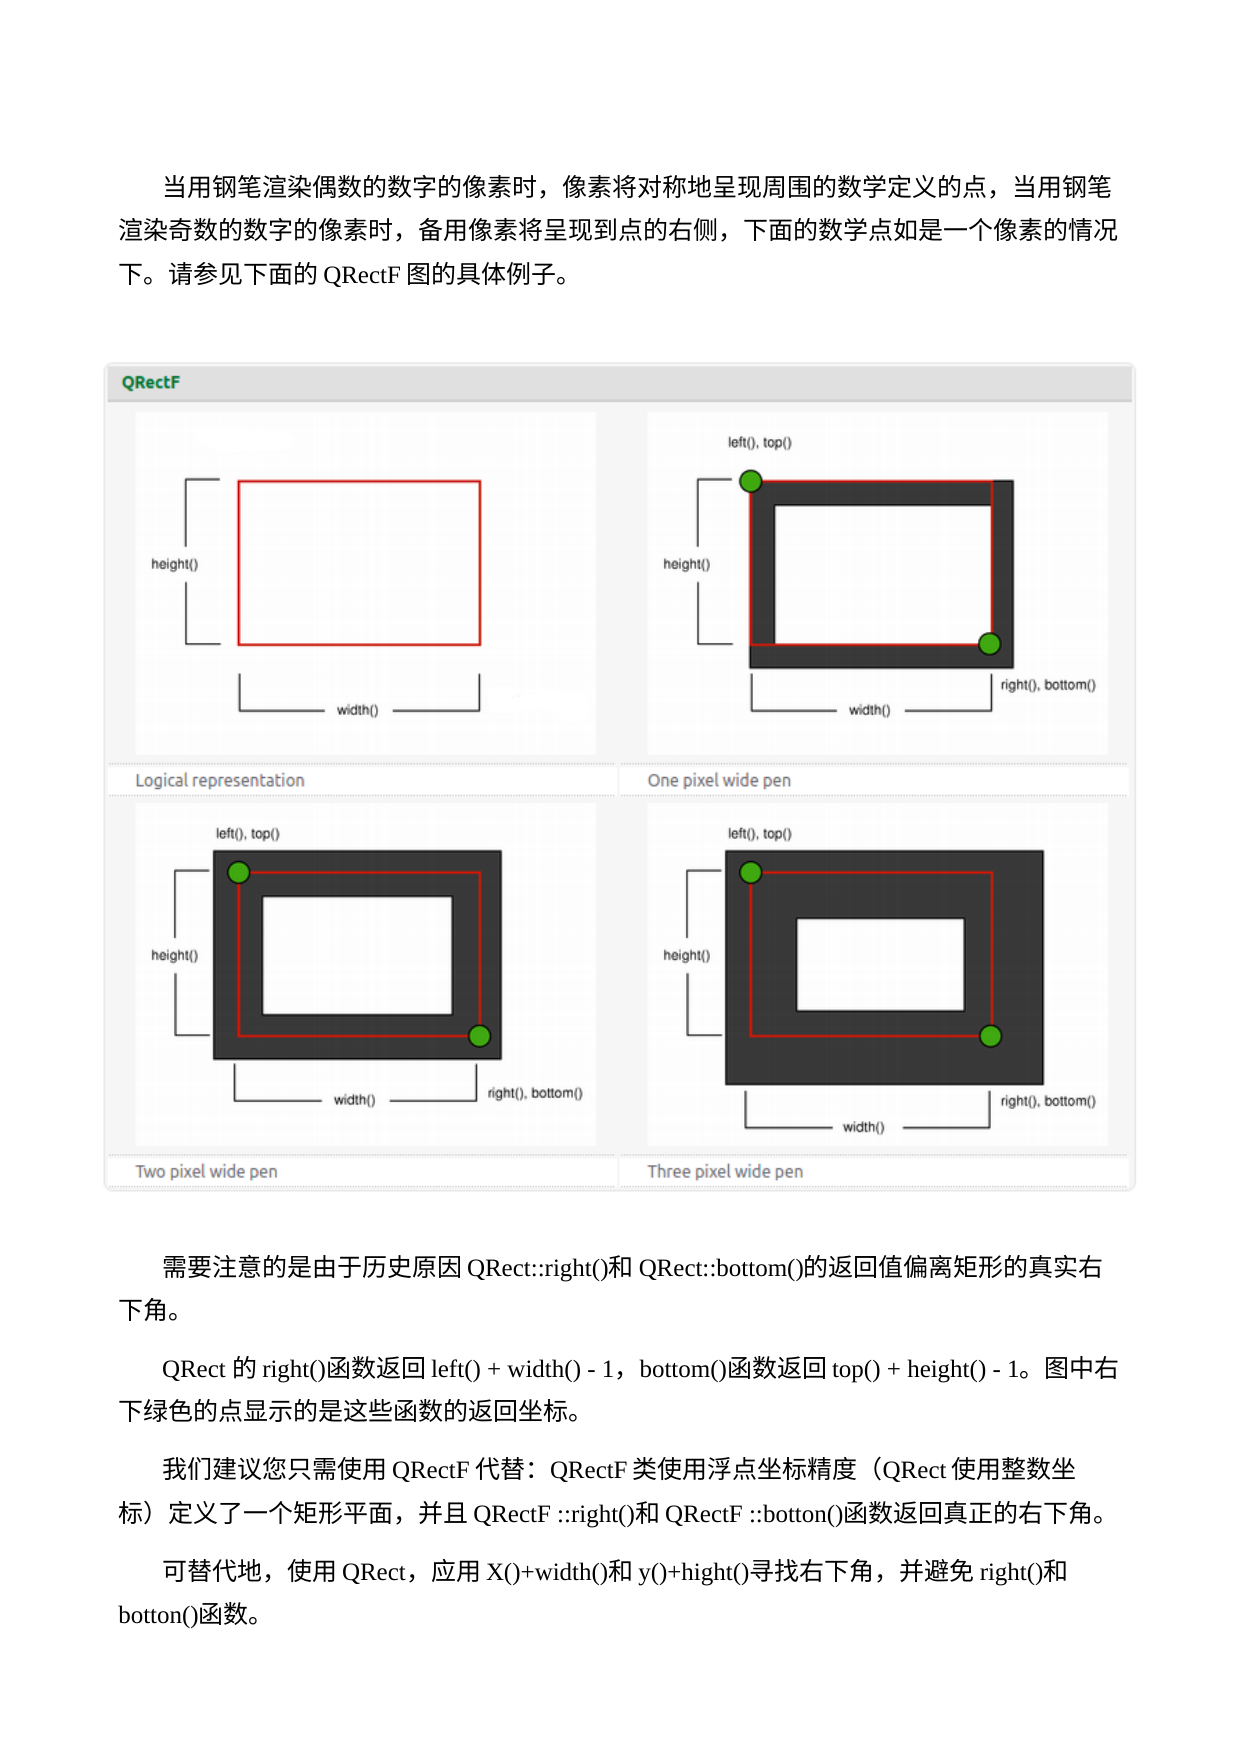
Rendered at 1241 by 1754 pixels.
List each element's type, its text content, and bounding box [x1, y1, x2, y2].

text QRect 的right()函数返回left() + width() - 1，bottom()函数返回top() + height() - 1。图中右下绿色的点显示的是这些函数的返回坐标。 [118, 1348, 1122, 1428]
text 可替代地，使用QRect，应用X()+width()和y()+hight()寻找右下角，并避免right()和botton()函数。 [118, 1551, 1122, 1631]
text 我们建议您只需使用QRectF代替：QRectF类使用浮点坐标精度（QRect使用整数坐标）定义了一个矩形平面，并且QRectF ::right()和QRectF ::botton()函数返回真正的右下角。 [118, 1450, 1122, 1529]
text 需要注意的是由于历史原因QRect::right()和QRect::bottom()的返回值偏离矩形的真实右下角。 [118, 1247, 1122, 1327]
text 当用钢笔渲染偶数的数字的像素时，像素将对称地呈现周围的数学定义的点，当用钢笔渲染奇数的数字的像素时，备用像素将呈现到点的右侧，下面的数学点如是一个像素的情况下。请参见下面的QRectF图的具体例子。 [118, 167, 1122, 290]
picture [101, 361, 1139, 1193]
